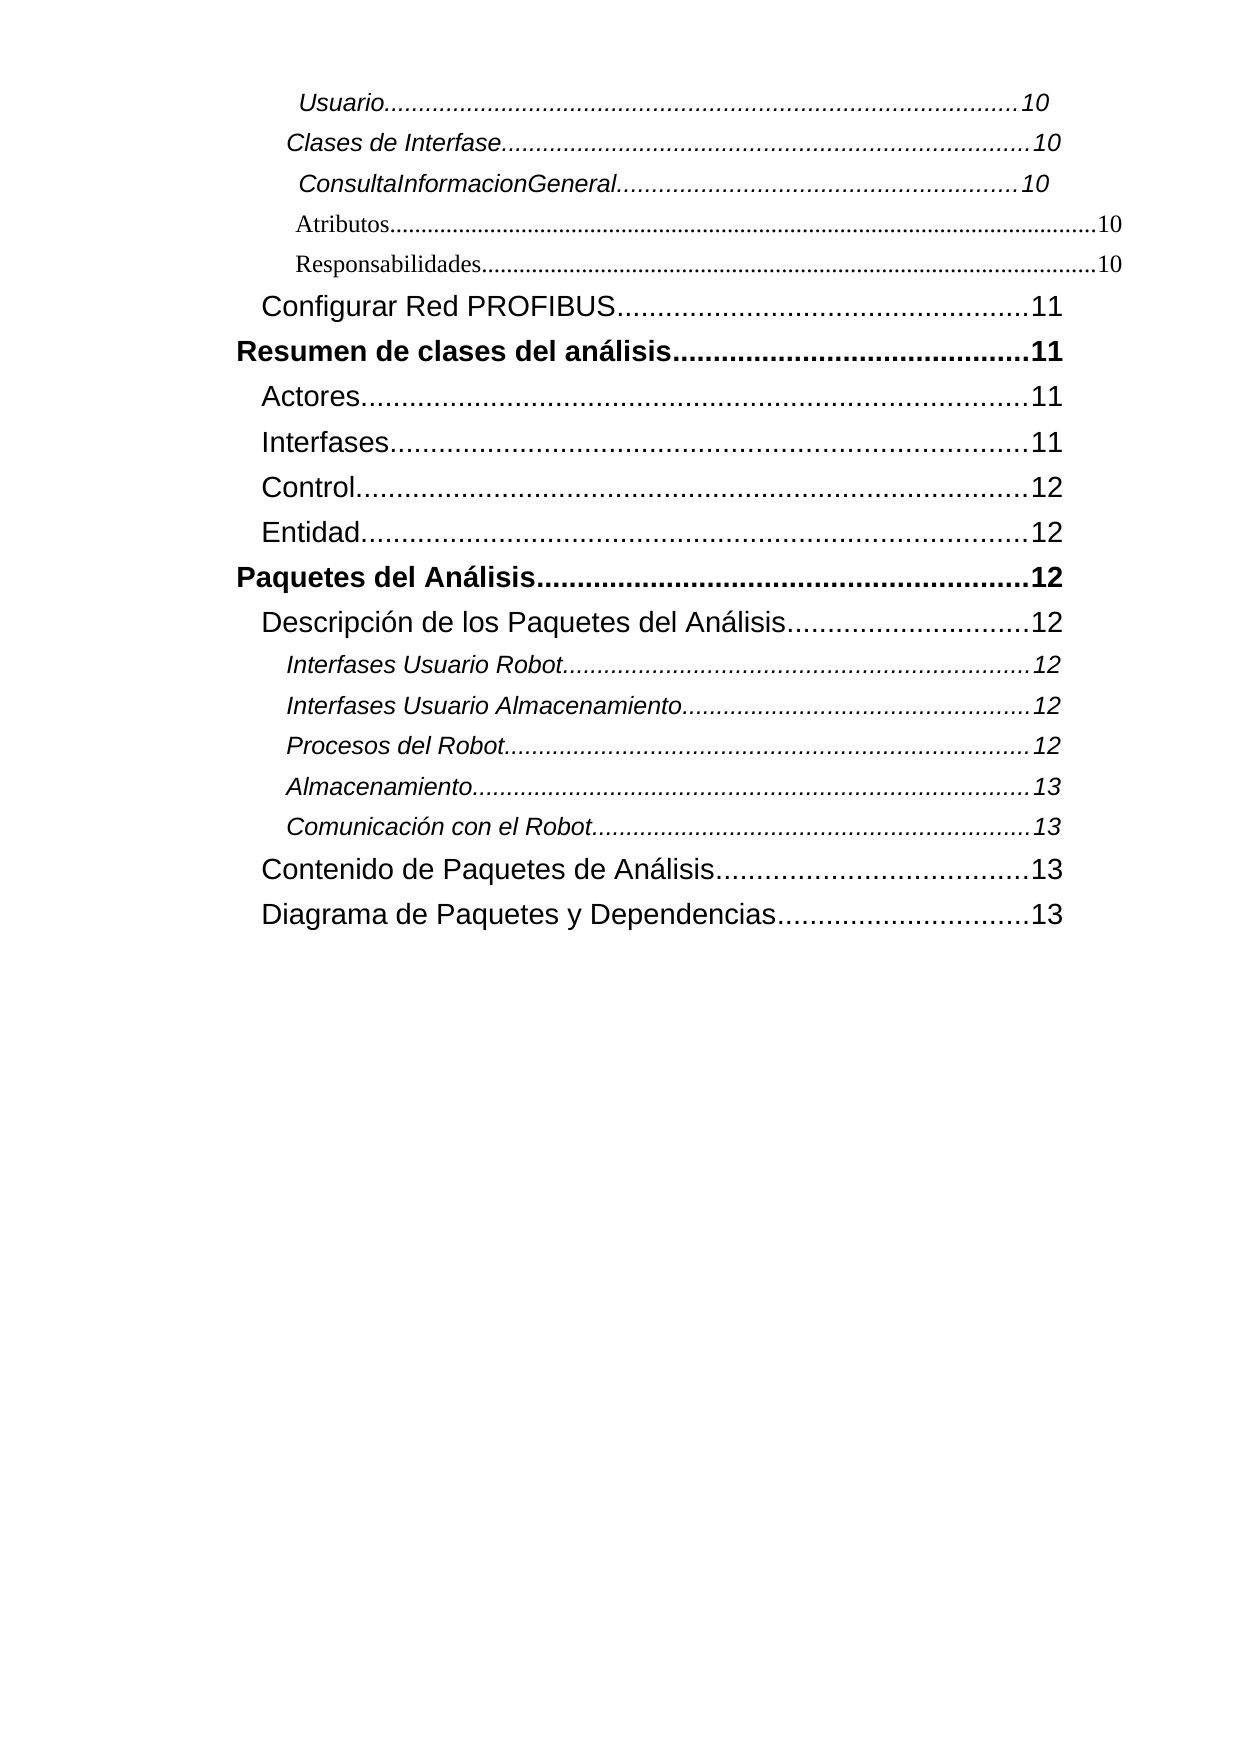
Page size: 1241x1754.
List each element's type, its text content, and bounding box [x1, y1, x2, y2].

text Descripción de los Paquetes del Análisis 12 [202, 606, 1122, 638]
text Clases de Interfase 10 [227, 129, 1122, 157]
text Comunicación con el Robot 13 [227, 813, 1122, 841]
text Responsabilidades 10 [295, 250, 1122, 278]
text Atributos 10 [295, 210, 1122, 237]
text Interfases 11 [202, 426, 1122, 458]
text Almacenamiento 13 [227, 772, 1122, 800]
text Control 12 [202, 471, 1122, 503]
text Resumen de clases del análisis 11 [177, 335, 1122, 368]
text Diagrama de Paquetes y Dependencias 13 [202, 898, 1122, 931]
text Procesos del Robot 12 [227, 732, 1122, 760]
text Interfases Usuario Almacenamiento 12 [227, 691, 1122, 719]
text ConsultaInformacionGeneral 10 [227, 169, 1122, 197]
text Configurar Red PROFIBUS 11 [202, 290, 1122, 323]
text Usuario 10 [227, 88, 1122, 116]
text Interfases Usuario Robot 12 [227, 651, 1122, 679]
text Contenido de Paquetes de Análisis 13 [202, 853, 1122, 886]
text Entidad 12 [202, 516, 1122, 548]
text Paquetes del Análisis 12 [177, 561, 1122, 593]
text Actores 11 [202, 380, 1122, 413]
